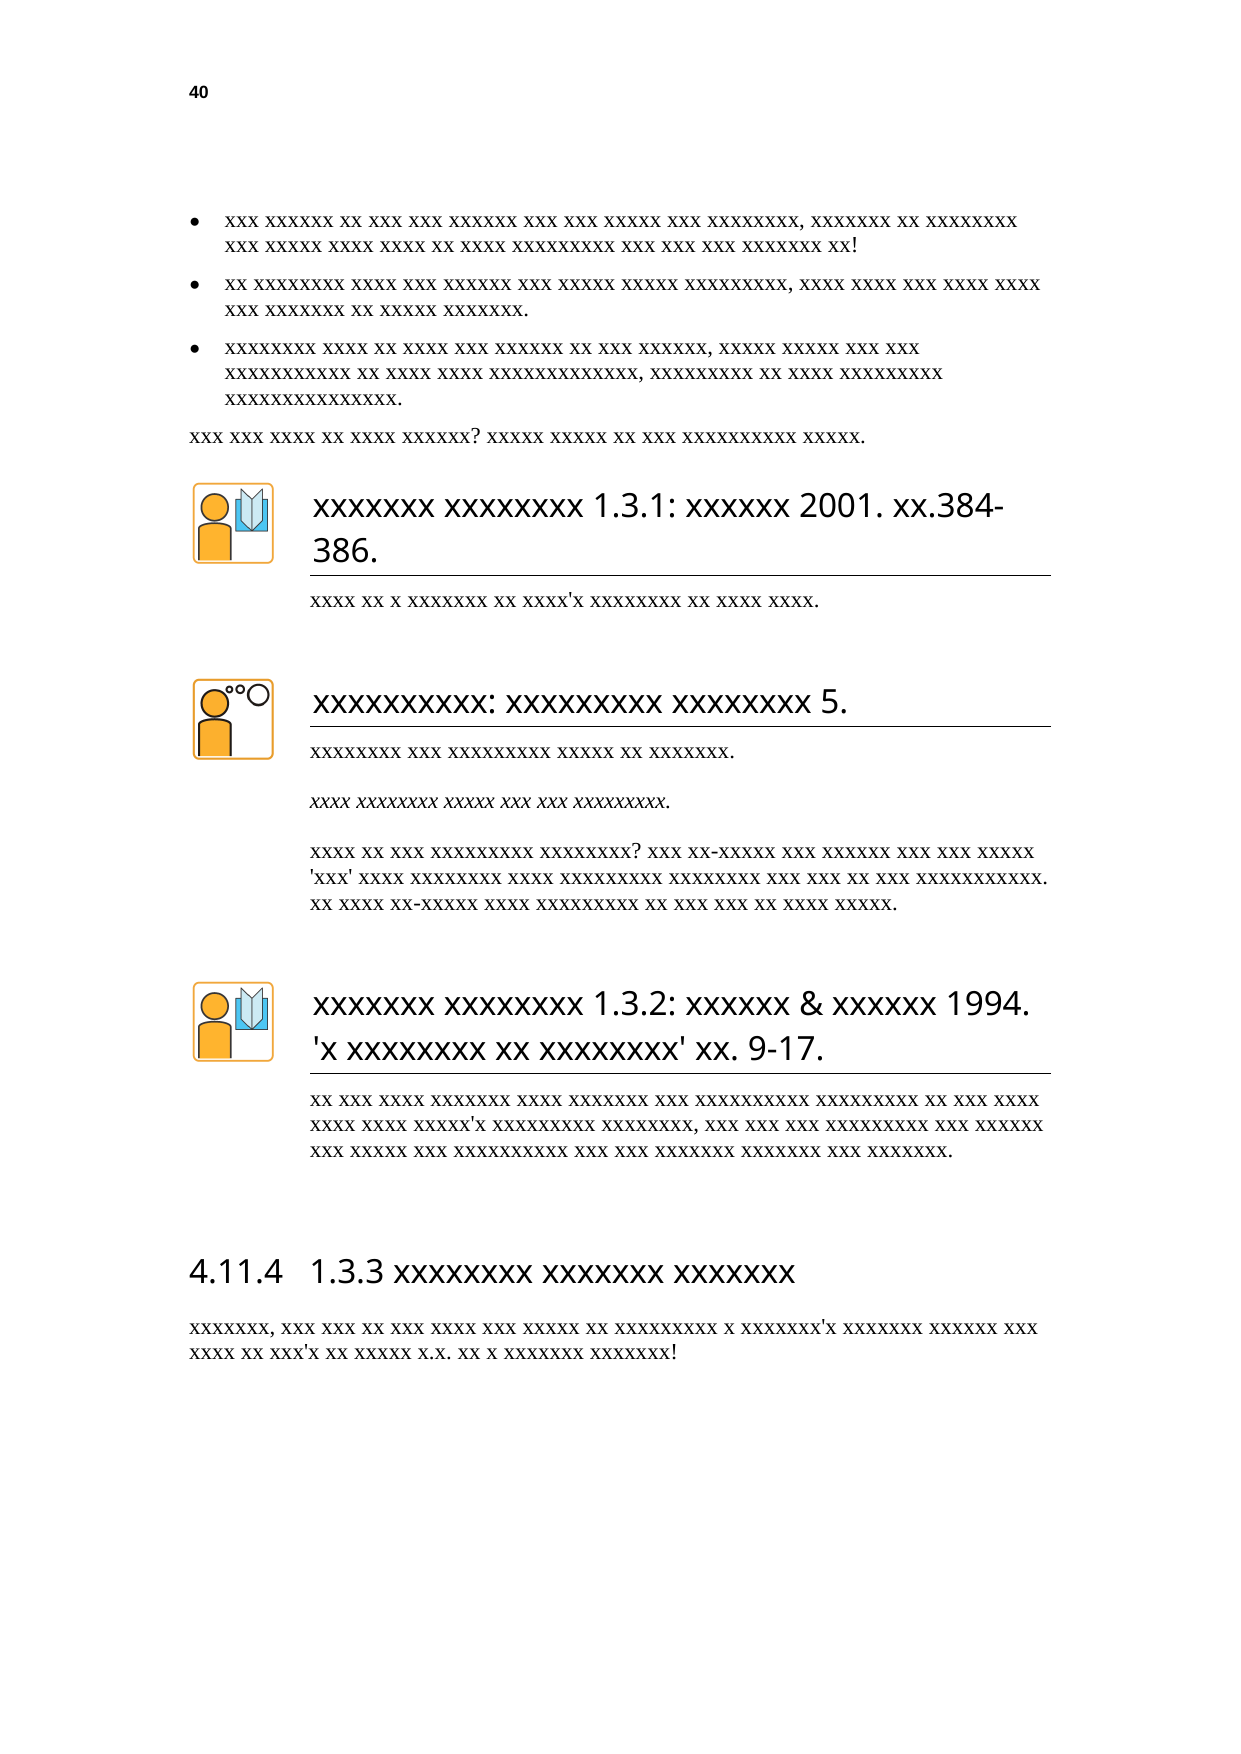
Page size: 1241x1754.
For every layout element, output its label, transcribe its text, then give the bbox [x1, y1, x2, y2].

table_cell xxxx xx x xxxxxxx xx xxxx'x xxxxxxxx xx xxxx xxxx. [310, 581, 1051, 618]
table_cell xx xxx xxxx xxxxxxx xxxx xxxxxxx xxx xxxxxxxxxx xxxxxxxxx xx xxx xxxx xxxx xxxx xxxxx'x xxxxxxxxx xxxxxxxx, xxx xxx xxx xxxxxxxxx xxx xxxxxx xxx xxxxx xxx xxxxxxxxxx xxx xxx xxxxxxx xxxxxxx xxx xxxxxxx. [310, 1080, 1051, 1168]
table_header xxxxxxx xxxxxxxx 1.3.2: xxxxxx & xxxxxx 1994. 'x xxxxxxxx xx xxxxxxxx' xx. 9-17. [310, 971, 1051, 1073]
list xxx xxxxxx xx xxx xxx xxxxxx xxx xxx xxxxx xxx xxxxxxxx, xxxxxxx xx xxxxxxxx xxx xxxxx xxxx xxxx xx xxxx xxxxxxxxx xxx xxx xxx xxxxxxx xx! [189, 207, 1051, 258]
table_header [310, 727, 1051, 732]
picture [188, 977, 278, 1066]
table_header [189, 971, 309, 1168]
table_header xxxxxxxxxx: xxxxxxxxx xxxxxxxx 5. [310, 669, 1051, 726]
table_header [189, 669, 309, 921]
table_cell xxxxxxxx xxx xxxxxxxxx xxxxx xx xxxxxxx. xxxx xxxxxxxx xxxxx xxx xxx xxxxxxxxx. xxxx xx xxx xxxxxxxxx xxxxxxxx? xxx xx-xxxxx xxx xxxxxx xxx xxx xxxxx 'xxx' xxxx xxxxxxxx xxxx xxxxxxxxx xxxxxxxx xxx xxx xx xxx xxxxxxxxxxx. xx xxxx xx-xxxxx xxxx xxxxxxxxx xx xxx xxx xx xxxx xxxxx. [310, 732, 1051, 921]
text xxx xxx xxxx xx xxxx xxxxxx? xxxxx xxxxx xx xxx xxxxxxxxxx xxxxx. [189, 423, 1051, 448]
table_header [310, 1074, 1051, 1079]
table_header [189, 473, 309, 618]
text xxxxxxx, xxx xxx xx xxx xxxx xxx xxxxx xx xxxxxxxxx x xxxxxxx'x xxxxxxx xxxxxx xxx xxxx xx xxx'x xx xxxxx x.x. xx x xxxxxxx xxxxxxx! [189, 1314, 1051, 1365]
picture [188, 478, 278, 568]
subtitle 1.3.3 xxxxxxxx xxxxxxx xxxxxxx [189, 1248, 1051, 1293]
list xx xxxxxxxx xxxx xxx xxxxxx xxx xxxxx xxxxx xxxxxxxxx, xxxx xxxx xxx xxxx xxxx xxx xxxxxxx xx xxxxx xxxxxxx. [189, 270, 1051, 321]
list xxxxxxxx xxxx xx xxxx xxx xxxxxx xx xxx xxxxxx, xxxxx xxxxx xxx xxx xxxxxxxxxxx xx xxxx xxxx xxxxxxxxxxxxx, xxxxxxxxx xx xxxx xxxxxxxxx xxxxxxxxxxxxxxx. [189, 334, 1051, 410]
table_header [310, 576, 1051, 581]
picture [188, 674, 278, 764]
table_header xxxxxxx xxxxxxxx 1.3.1: xxxxxx 2001. xx.384-386. [310, 473, 1051, 575]
